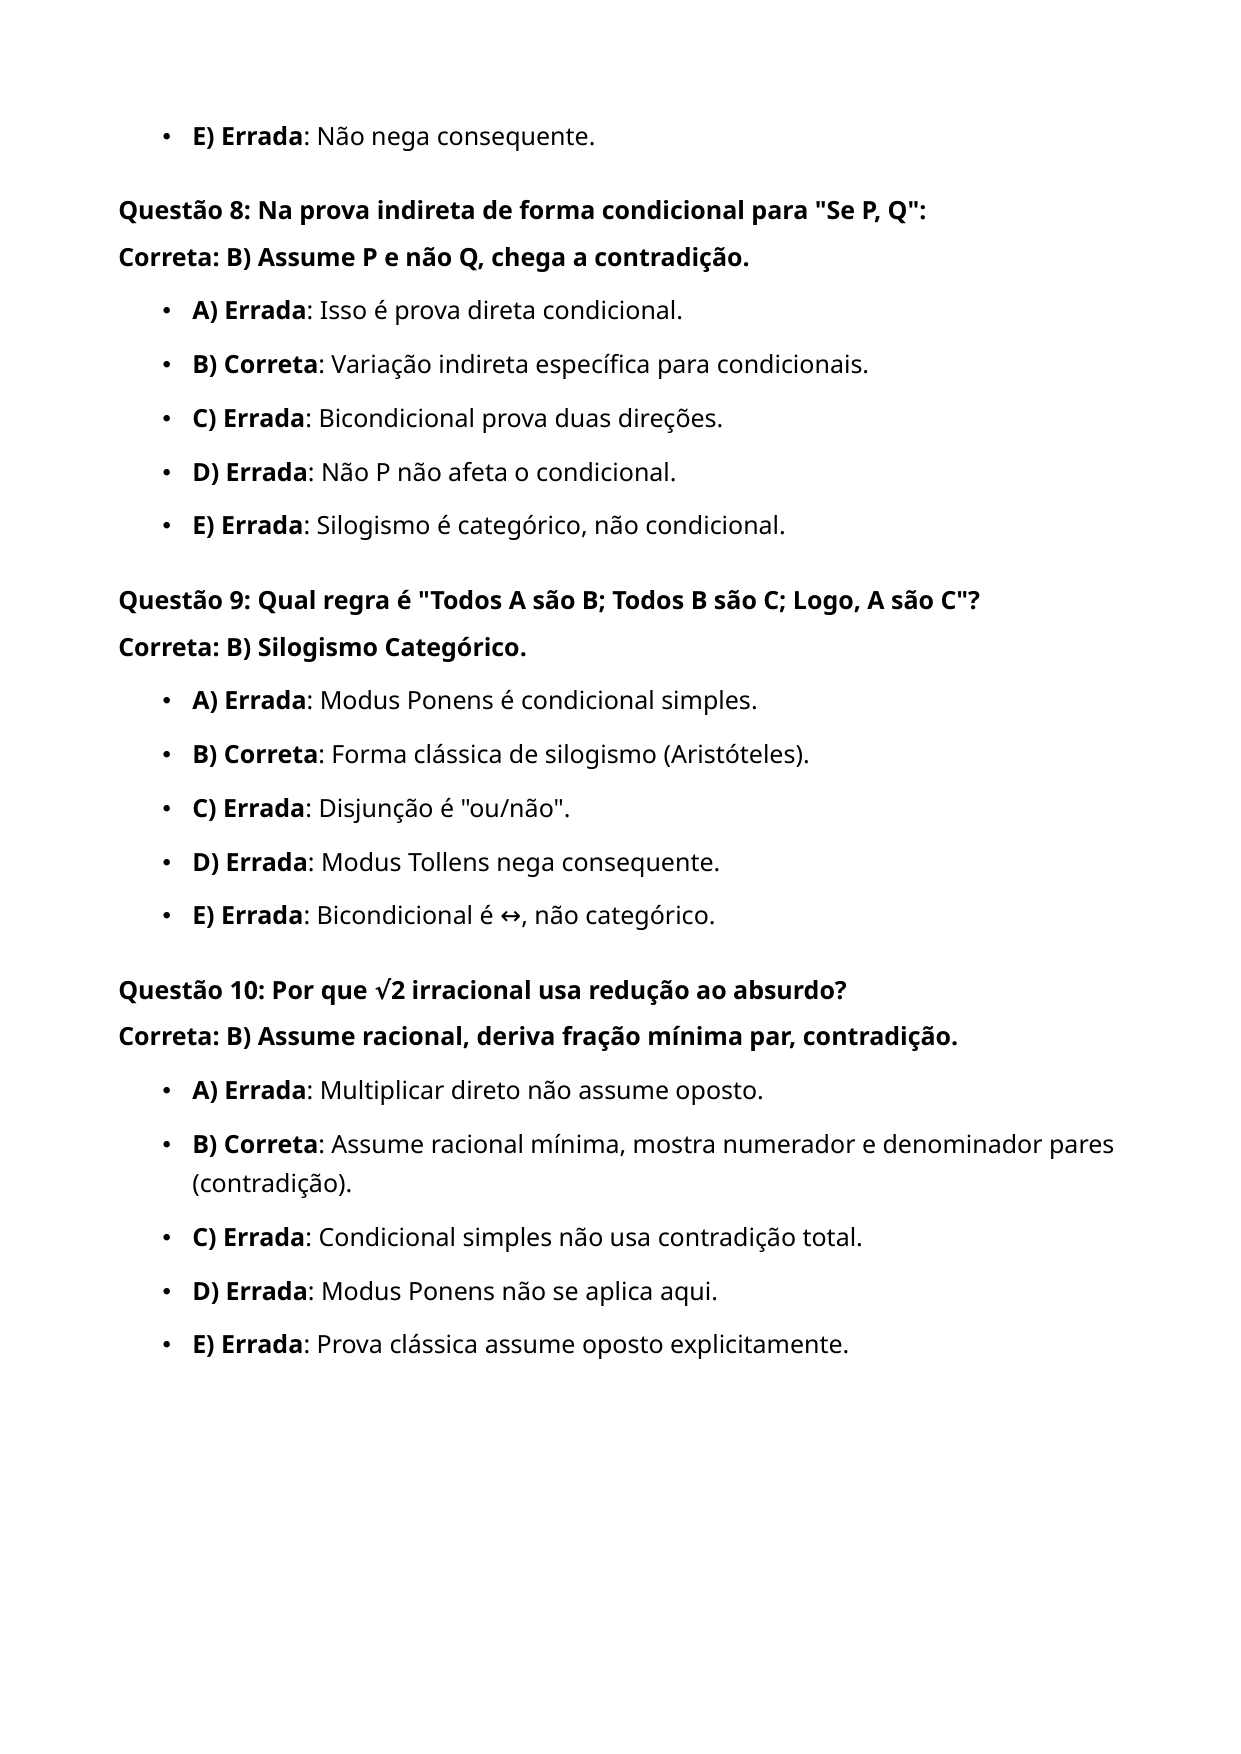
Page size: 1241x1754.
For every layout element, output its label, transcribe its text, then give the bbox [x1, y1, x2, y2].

list C) Errada: Disjunção é "ou/não". [162, 790, 1122, 824]
list D) Errada: Modus Tollens nega consequente. [162, 844, 1122, 878]
list B) Correta: Variação indireta específica para condicionais. [162, 347, 1122, 381]
list C) Errada: Bicondicional prova duas direções. [162, 401, 1122, 434]
list E) Errada: Prova clássica assume oposto explicitamente. [162, 1327, 1122, 1361]
subtitle Questão 8: Na prova indireta de forma condicional para "Se P, Q": [118, 193, 1122, 227]
subtitle Questão 10: Por que √2 irracional usa redução ao absurdo? [118, 972, 1122, 1007]
list E) Errada: Bicondicional é ↔, não categórico. [162, 898, 1122, 932]
list E) Errada: Não nega consequente. [162, 118, 1122, 152]
list D) Errada: Modus Ponens não se aplica aqui. [162, 1273, 1122, 1307]
list B) Correta: Forma clássica de silogismo (Aristóteles). [162, 737, 1122, 771]
text Correta: B) Assume P e não Q, chega a contradição. [118, 239, 1122, 273]
list A) Errada: Modus Ponens é condicional simples. [162, 683, 1122, 717]
list E) Errada: Silogismo é categórico, não condicional. [162, 508, 1122, 542]
list C) Errada: Condicional simples não usa contradição total. [162, 1219, 1122, 1253]
list D) Errada: Não P não afeta o condicional. [162, 454, 1122, 488]
text Correta: B) Assume racional, deriva fração mínima par, contradição. [118, 1019, 1122, 1053]
list B) Correta: Assume racional mínima, mostra numerador e denominador pares (contradição). [162, 1127, 1122, 1200]
text Correta: B) Silogismo Categórico. [118, 629, 1122, 663]
list A) Errada: Isso é prova direta condicional. [162, 293, 1122, 327]
subtitle Questão 9: Qual regra é "Todos A são B; Todos B são C; Logo, A são C"? [118, 583, 1122, 617]
list A) Errada: Multiplicar direto não assume oposto. [162, 1073, 1122, 1107]
